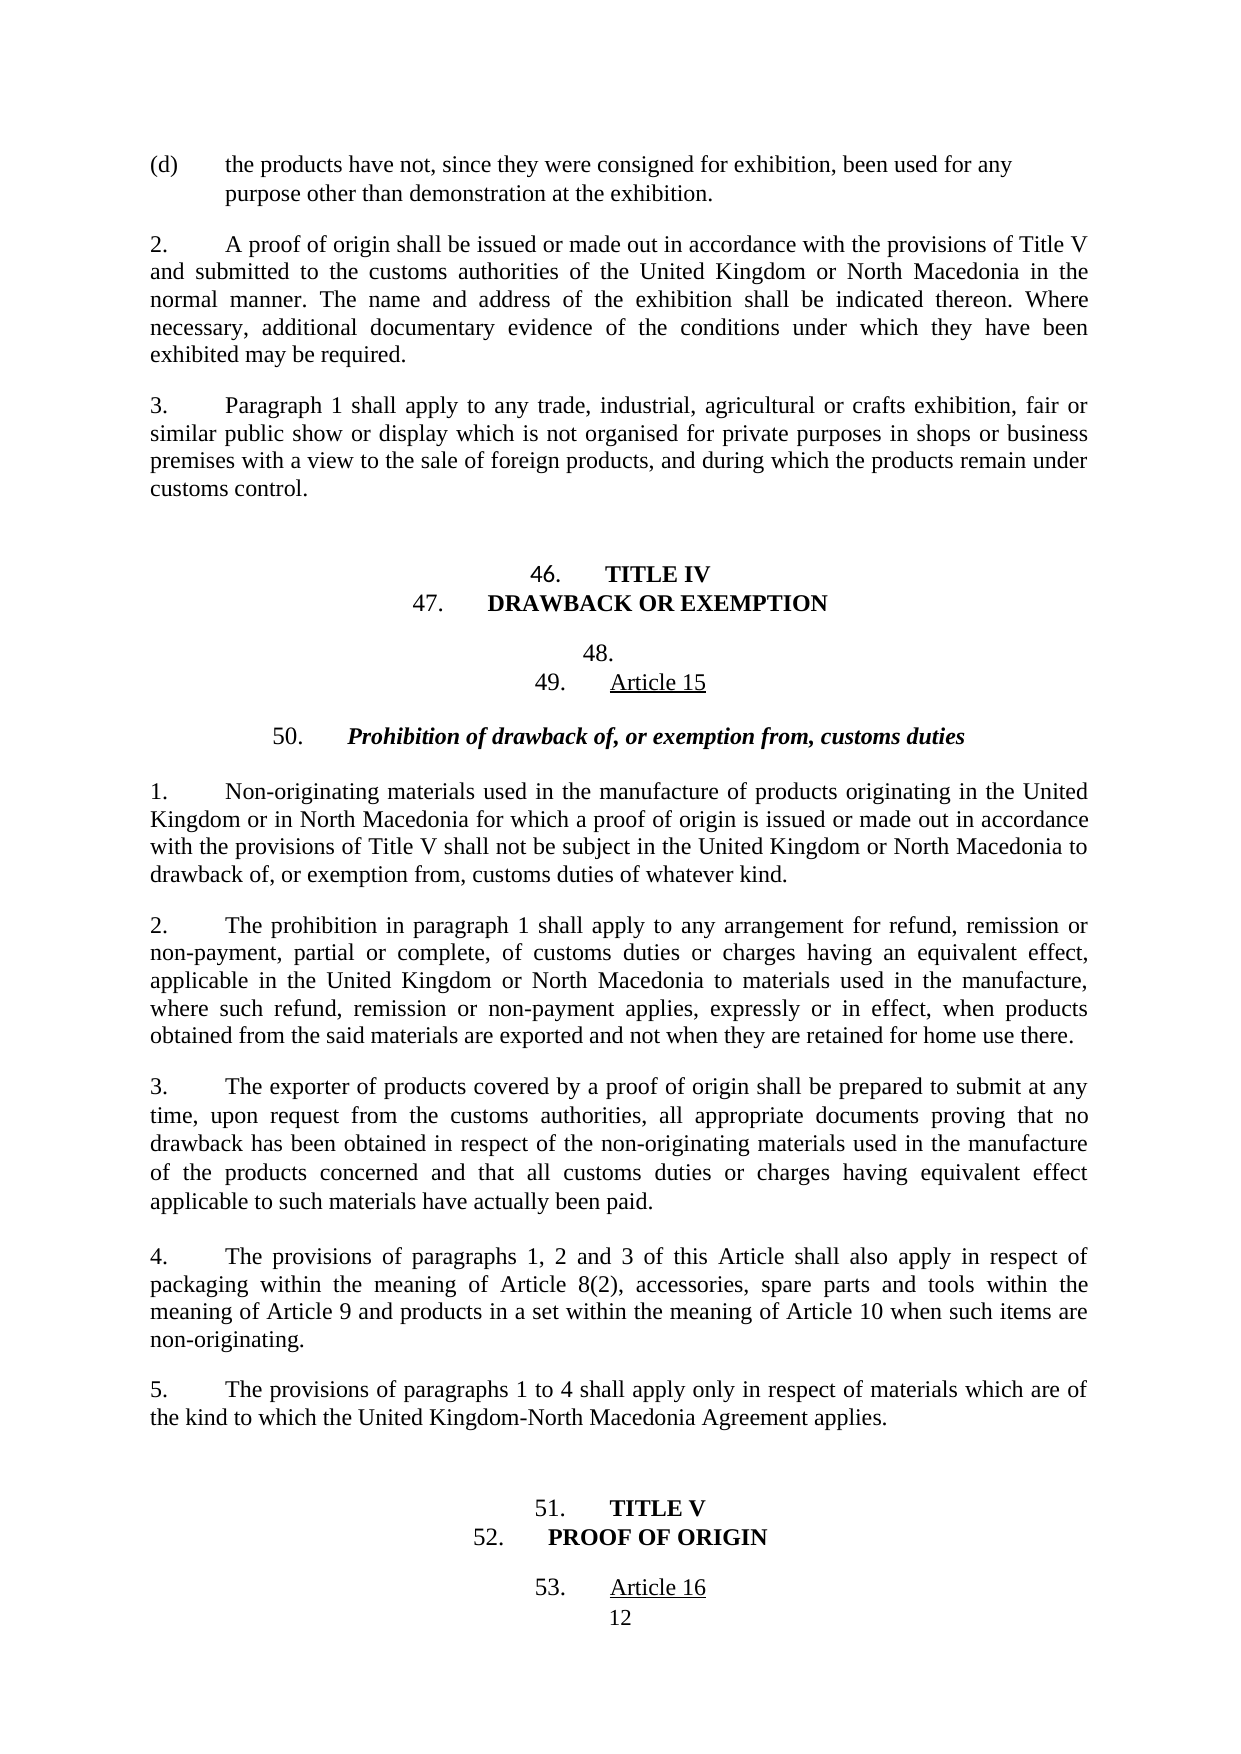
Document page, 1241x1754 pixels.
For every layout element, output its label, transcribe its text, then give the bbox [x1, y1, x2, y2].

list Non-originating materials used in the manufacture of products originating in the United Kingdom or in North Macedonia for which a proof of origin is issued or made out in accordance with the provisions of Title V shall not be subject in the United Kingdom or North Macedonia to drawback of, or exemption from, customs duties of whatever kind. [150, 777, 1090, 887]
subtitle DRAWBACK OR EXEMPTION [150, 588, 1090, 617]
subtitle PROOF OF ORIGIN [150, 1522, 1090, 1551]
subtitle Article 15 [150, 667, 1090, 695]
subtitle Article 16 [150, 1572, 1090, 1601]
list A proof of origin shall be issued or made out in accordance with the provisions of Title V and submitted to the customs authorities of the United Kingdom or North Macedonia in the normal manner. The name and address of the exhibition shall be indicated thereon. Where necessary, additional documentary evidence of the conditions under which they have been exhibited may be required. [150, 230, 1090, 368]
subtitle TITLE V [150, 1493, 1090, 1522]
list The provisions of paragraphs 1 to 4 shall apply only in respect of materials which are of the kind to which the United Kingdom-North Macedonia Agreement applies. [150, 1376, 1090, 1431]
list The provisions of paragraphs 1, 2 and 3 of this Article shall also apply in respect of packaging within the meaning of Article 8(2), accessories, spare parts and tools within the meaning of Article 9 and products in a set within the meaning of Article 10 when such items are non-originating. [150, 1242, 1090, 1352]
subtitle Prohibition of drawback of, or exemption from, customs duties [150, 721, 1090, 750]
list The prohibition in paragraph 1 shall apply to any arrangement for refund, remission or non-payment, partial or complete, of customs duties or charges having an equivalent effect, applicable in the United Kingdom or North Macedonia to materials used in the manufacture, where such refund, remission or non-payment applies, expressly or in effect, when products obtained from the said materials are exported and not when they are retained for home use there. [150, 911, 1090, 1049]
list the products have not, since they were consigned for exhibition, been used for any purpose other than demonstration at the exhibition. [150, 150, 1090, 207]
list Paragraph 1 shall apply to any trade, industrial, agricultural or crafts exhibition, fair or similar public show or display which is not organised for private purposes in shops or business premises with a view to the sale of foreign products, and during which the products remain under customs control. [150, 391, 1090, 501]
list The exporter of products covered by a proof of origin shall be prepared to submit at any time, upon request from the customs authorities, all appropriate documents proving that no drawback has been obtained in respect of the non-originating materials used in the manufacture of the products concerned and that all customs duties or charges having equivalent effect applicable to such materials have actually been paid. [150, 1072, 1090, 1214]
subtitle TITLE IV [150, 558, 1090, 588]
